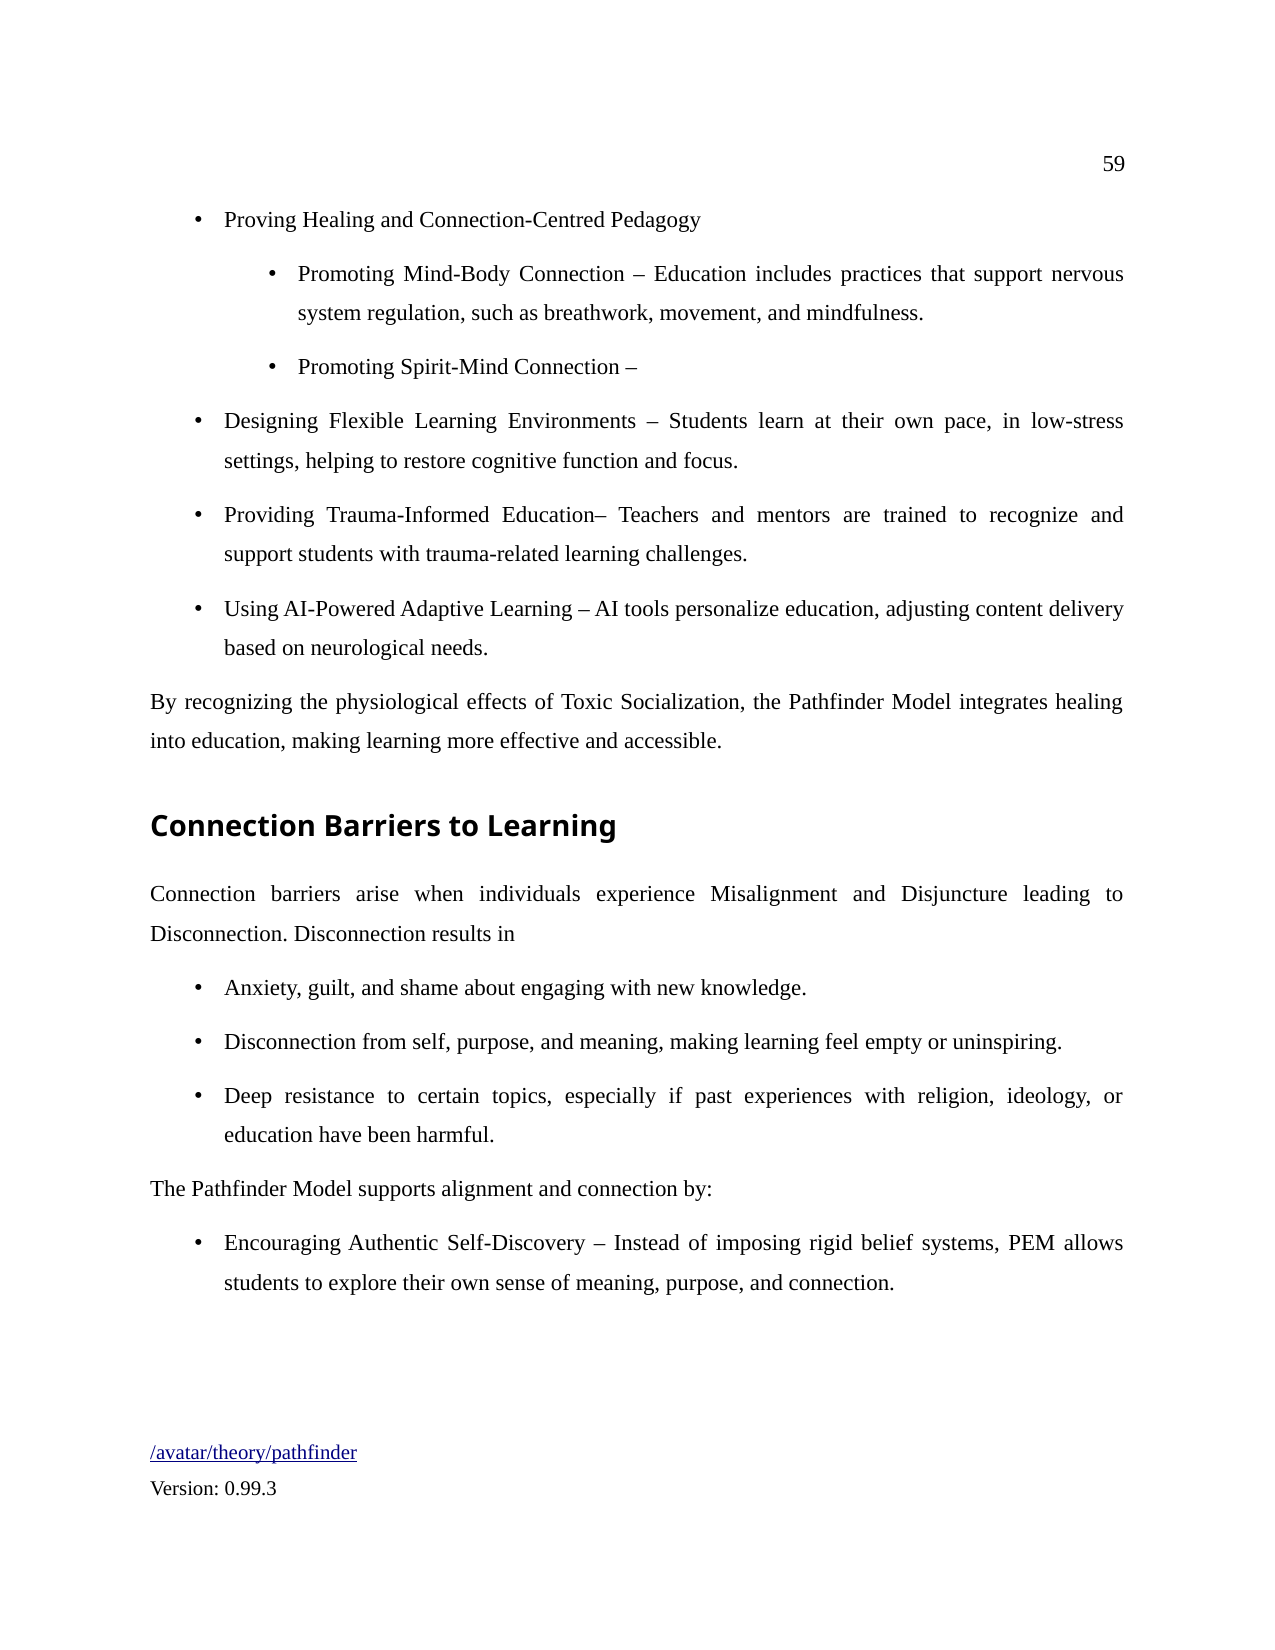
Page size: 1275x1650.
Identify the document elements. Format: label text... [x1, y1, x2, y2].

list Promoting Mind-Body Connection – Education includes practices that support nervous system regulation, such as breathwork, movement, and mindfulness. [268, 260, 1125, 326]
text By recognizing the physiological effects of Toxic Socialization, the Pathfinder Model integrates healing into education, making learning more effective and accessible. [150, 688, 1125, 754]
text The Pathfinder Model supports alignment and connection by: [150, 1175, 1125, 1202]
list Disconnection from self, purpose, and meaning, making learning feel empty or uninspiring. [194, 1028, 1125, 1054]
list Designing Flexible Learning Environments – Students learn at their own pace, in low-stress settings, helping to restore cognitive function and focus. [194, 407, 1125, 473]
list Proving Healing and Connection-Centred Pedagogy [194, 206, 1125, 232]
text Connection barriers arise when individuals experience Misalignment and Disjuncture leading to Disconnection. Disconnection results in [150, 880, 1125, 946]
subtitle Connection Barriers to Learning [150, 805, 1125, 845]
list Encouraging Authentic Self-Discovery – Instead of imposing rigid belief systems, PEM allows students to explore their own sense of meaning, purpose, and connection. [194, 1229, 1125, 1295]
list Anxiety, guilt, and shame about engaging with new knowledge. [194, 974, 1125, 1000]
list Promoting Spirit-Mind Connection – [268, 353, 1125, 380]
list Providing Trauma-Informed Education– Teachers and mentors are trained to recognize and support students with trauma-related learning challenges. [194, 501, 1125, 567]
list Deep resistance to certain topics, especially if past experiences with religion, ideology, or education have been harmful. [194, 1082, 1125, 1148]
list Using AI-Powered Adaptive Learning – AI tools personalize education, adjusting content delivery based on neurological needs. [194, 594, 1125, 660]
